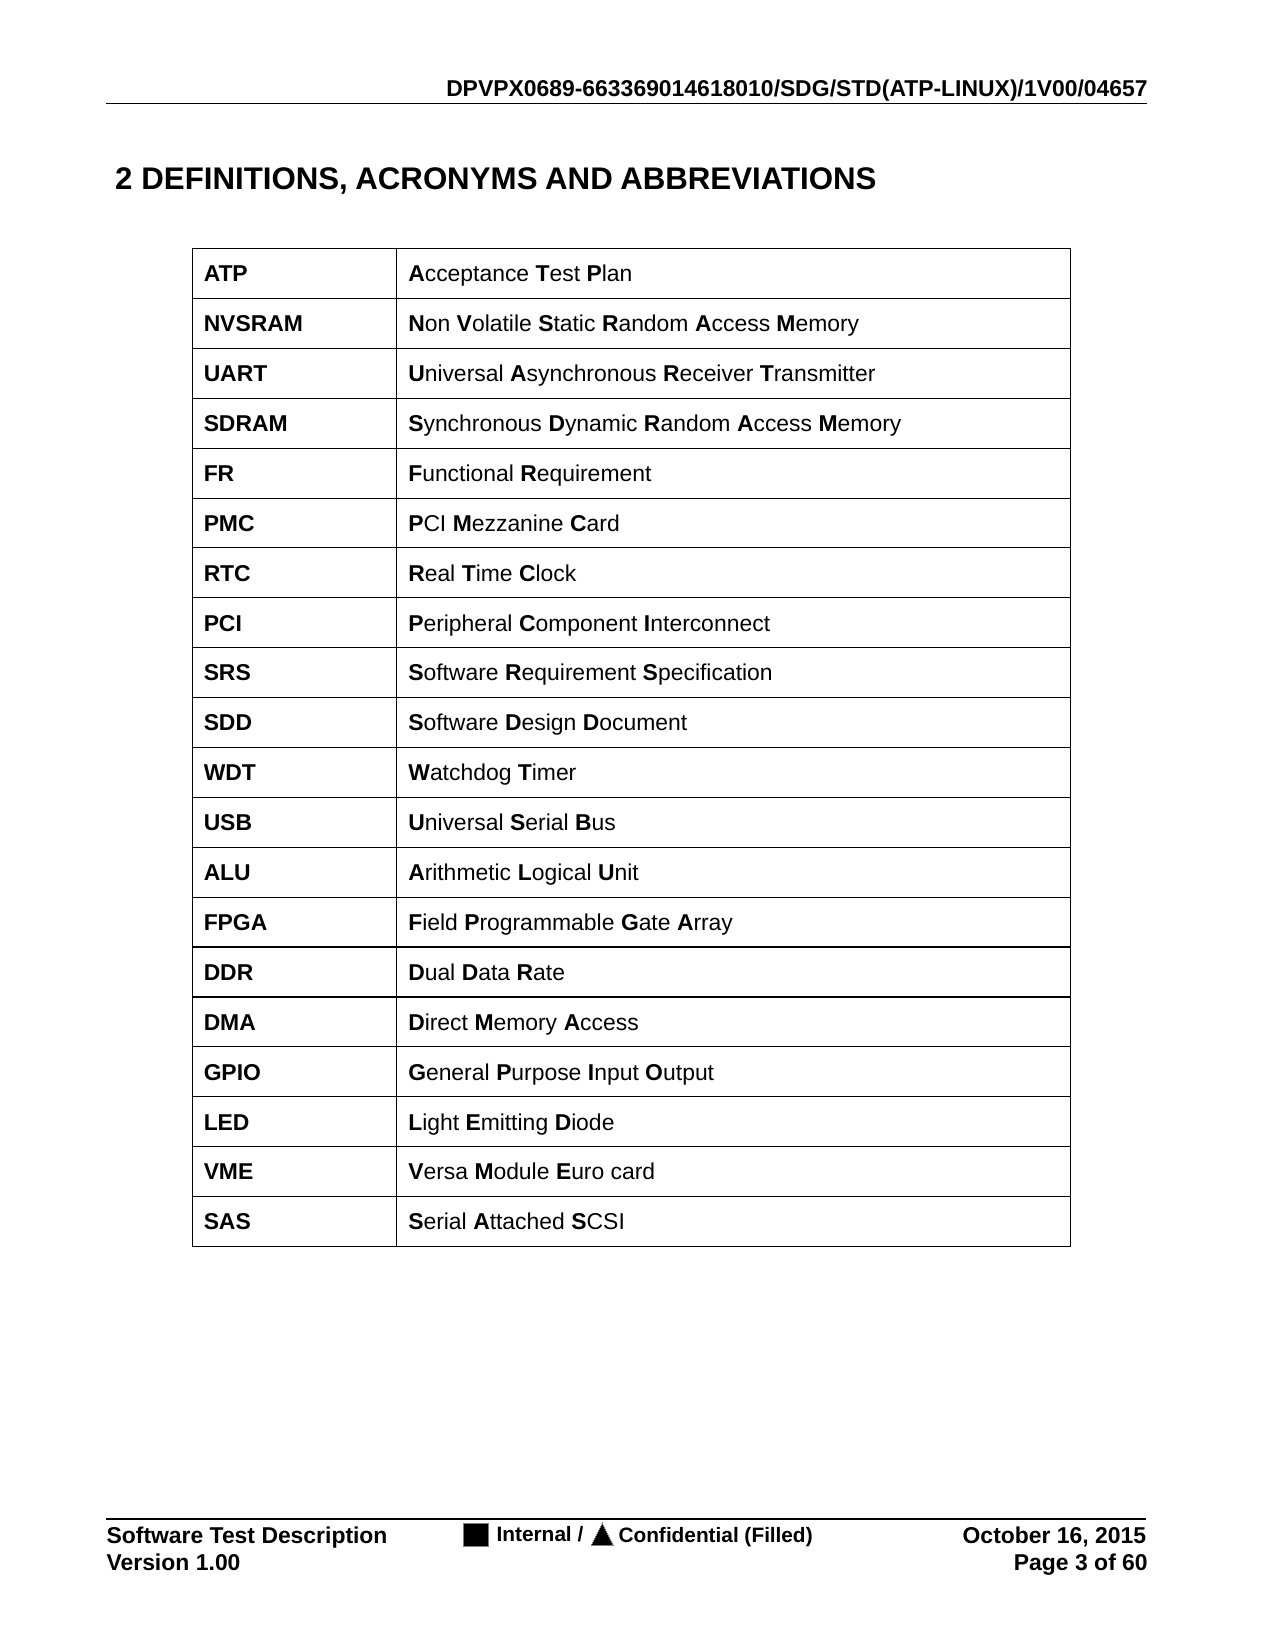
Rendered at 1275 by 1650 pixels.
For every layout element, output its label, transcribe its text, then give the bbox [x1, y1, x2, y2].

table_cell LED [193, 1097, 396, 1146]
table_cell ALU [193, 848, 396, 897]
table_cell Synchronous Dynamic Random Access Memory [397, 399, 1070, 447]
table_cell Functional Requirement [397, 449, 1070, 497]
table_cell PCI Mezzanine Card [397, 499, 1070, 547]
subtitle DEFINITIONS, ACRONYMS AND ABBREVIATIONS [106, 160, 1147, 196]
table_header ATP [193, 249, 396, 298]
table_cell VME [193, 1147, 396, 1196]
table_cell Universal Serial Bus [397, 798, 1070, 847]
table_cell USB [193, 798, 396, 847]
table_cell SDRAM [193, 399, 396, 447]
table_cell SDD [193, 698, 396, 747]
table_cell DDR [193, 948, 396, 996]
table_cell Non Volatile Static Random Access Memory [397, 299, 1070, 348]
table_cell RTC [193, 548, 396, 597]
table_cell Dual Data Rate [397, 948, 1070, 996]
table_cell Serial Attached SCSI [397, 1197, 1070, 1246]
table_cell Arithmetic Logical Unit [397, 848, 1070, 897]
table_cell GPIO [193, 1047, 396, 1096]
table_cell NVSRAM [193, 299, 396, 348]
table_cell SRS [193, 648, 396, 697]
table_cell Software Design Document [397, 698, 1070, 747]
table_cell Light Emitting Diode [397, 1097, 1070, 1146]
table_header Acceptance Test Plan [397, 249, 1070, 298]
table_cell UART [193, 349, 396, 398]
table_cell SAS [193, 1197, 396, 1246]
table_cell FPGA [193, 898, 396, 946]
table_cell Universal Asynchronous Receiver Transmitter [397, 349, 1070, 398]
table_cell Field Programmable Gate Array [397, 898, 1070, 946]
table_cell PCI [193, 598, 396, 647]
table_cell General Purpose Input Output [397, 1047, 1070, 1096]
table_cell Peripheral Component Interconnect [397, 598, 1070, 647]
table_cell WDT [193, 748, 396, 797]
table_cell PMC [193, 499, 396, 547]
table_cell Direct Memory Access [397, 998, 1070, 1046]
table_cell FR [193, 449, 396, 497]
table_cell Real Time Clock [397, 548, 1070, 597]
table_cell Versa Module Euro card [397, 1147, 1070, 1196]
table_cell Software Requirement Specification [397, 648, 1070, 697]
table_cell Watchdog Timer [397, 748, 1070, 797]
table_cell DMA [193, 998, 396, 1046]
